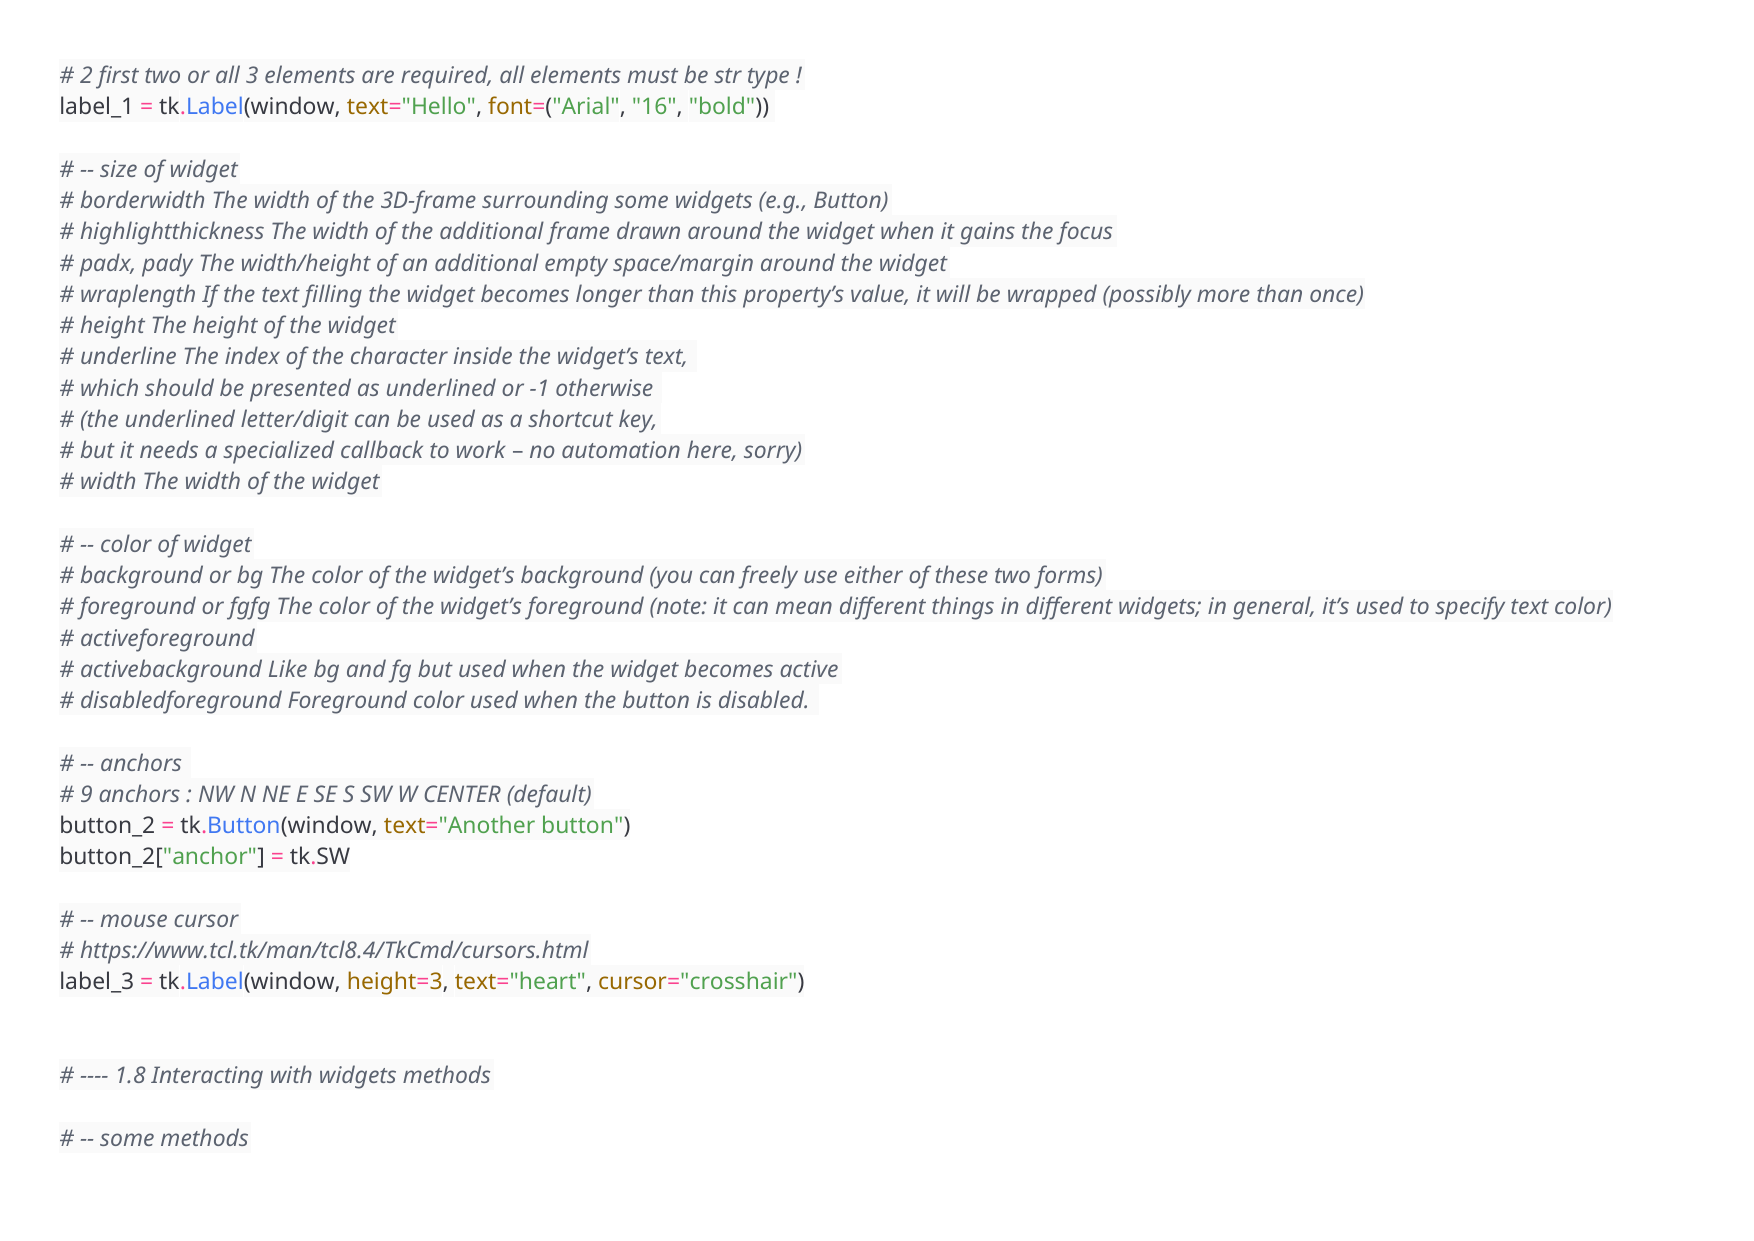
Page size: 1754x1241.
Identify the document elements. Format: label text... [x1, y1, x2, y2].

text # 2 first two or all 3 elements are required, all elements must be str type ! label_1 = tk.Label(window, text="Hello", font=("Arial", "16", "bold")) # -- size of widget # borderwidth The width of the 3D-frame surrounding some widgets (e.g., Button) # highlightthickness The width of the additional frame drawn around the widget when it gains the focus # padx, pady The width/height of an additional empty space/margin around the widget # wraplength If the text filling the widget becomes longer than this property’s value, it will be wrapped (possibly more than once) # height The height of the widget # underline The index of the character inside the widget’s text, # which should be presented as underlined or -1 otherwise # (the underlined letter/digit can be used as a shortcut key, # but it needs a specialized callback to work – no automation here, sorry) # width The width of the widget # -- color of widget # background or bg The color of the widget’s background (you can freely use either of these two forms) # foreground or fgfg The color of the widget’s foreground (note: it can mean different things in different widgets; in general, it’s used to specify text color) # activeforeground # activebackground Like bg and fg but used when the widget becomes active # disabledforeground Foreground color used when the button is disabled. # -- anchors # 9 anchors : NW N NE E SE S SW W CENTER (default) button_2 = tk.Button(window, text="Another button") button_2["anchor"] = tk.SW # -- mouse cursor # https://www.tcl.tk/man/tcl8.4/TkCmd/cursors.html label_3 = tk.Label(window, height=3, text="heart", cursor="crosshair") # ---- 1.8 Interacting with widgets methods # -- some methods [59, 59, 1695, 1153]
